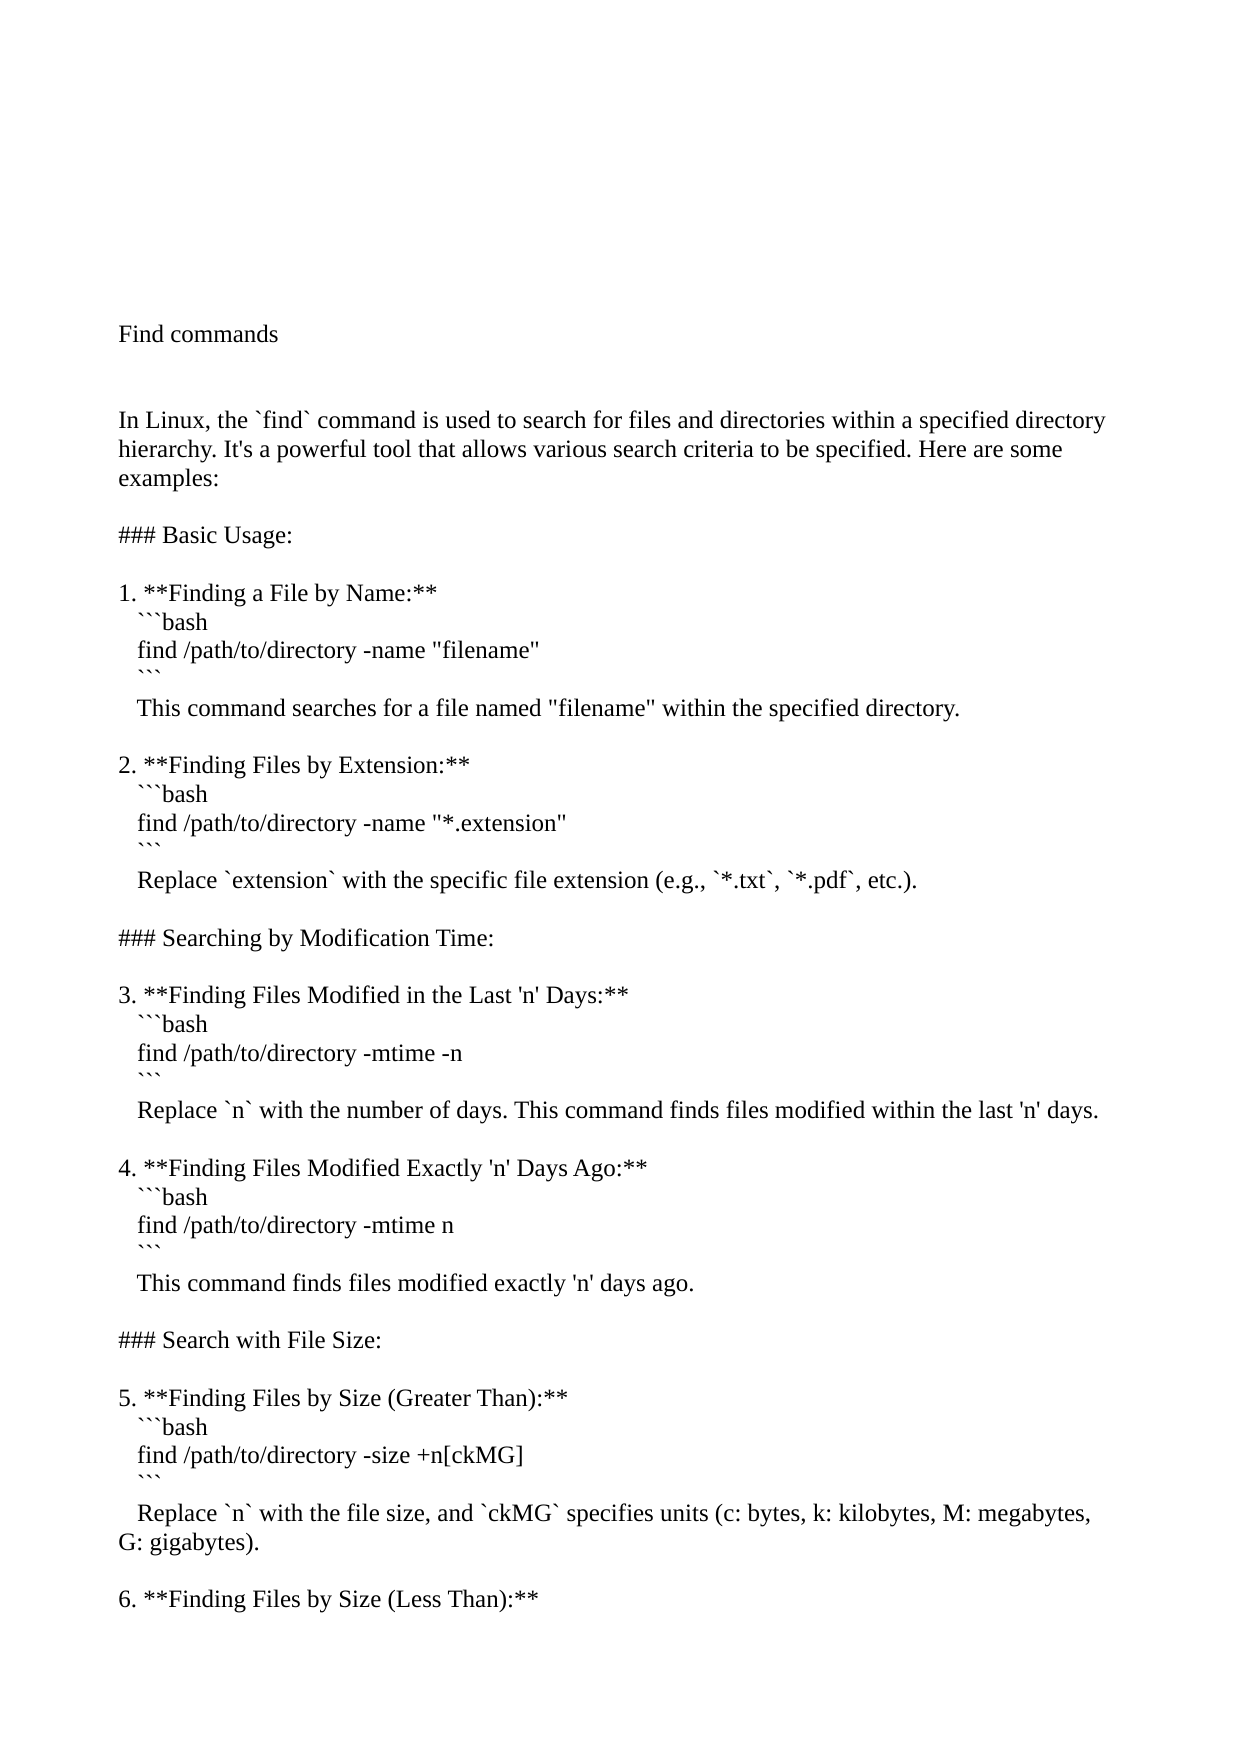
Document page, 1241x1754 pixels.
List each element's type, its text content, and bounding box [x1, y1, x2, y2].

text ```bash [118, 607, 1122, 636]
text 1. **Finding a File by Name:** [118, 578, 1122, 607]
text ``` [118, 837, 1122, 866]
text This command searches for a file named "filename" within the specified directory. [118, 693, 1122, 722]
text find /path/to/directory -mtime -n [118, 1038, 1122, 1067]
text 2. **Finding Files by Extension:** [118, 751, 1122, 779]
text 6. **Finding Files by Size (Less Than):** [118, 1584, 1122, 1613]
text In Linux, the `find` command is used to search for files and directories within a specified directory hierarchy. It's a powerful tool that allows various search criteria to be specified. Here are some examples: [118, 406, 1122, 492]
text Replace `n` with the number of days. This command finds files modified within the last 'n' days. [118, 1096, 1122, 1124]
text 5. **Finding Files by Size (Greater Than):** [118, 1383, 1122, 1412]
text Replace `extension` with the specific file extension (e.g., `*.txt`, `*.pdf`, etc.). [118, 866, 1122, 894]
text ``` [118, 664, 1122, 693]
text find /path/to/directory -name "filename" [118, 636, 1122, 664]
text ```bash [118, 1412, 1122, 1441]
text This command finds files modified exactly 'n' days ago. [118, 1268, 1122, 1297]
text ```bash [118, 779, 1122, 808]
text ### Basic Usage: [118, 521, 1122, 549]
text ### Search with File Size: [118, 1326, 1122, 1354]
text 3. **Finding Files Modified in the Last 'n' Days:** [118, 981, 1122, 1009]
text ``` [118, 1469, 1122, 1498]
text ```bash [118, 1182, 1122, 1211]
text find /path/to/directory -size +n[ckMG] [118, 1441, 1122, 1469]
text Find commands [118, 319, 1122, 348]
text Replace `n` with the file size, and `ckMG` specifies units (c: bytes, k: kilobytes, M: megabytes, G: gigabytes). [118, 1498, 1122, 1556]
text find /path/to/directory -name "*.extension" [118, 808, 1122, 837]
text ### Searching by Modification Time: [118, 923, 1122, 952]
text ```bash [118, 1009, 1122, 1038]
text find /path/to/directory -mtime n [118, 1211, 1122, 1239]
text ``` [118, 1239, 1122, 1268]
text 4. **Finding Files Modified Exactly 'n' Days Ago:** [118, 1153, 1122, 1182]
text ``` [118, 1067, 1122, 1096]
